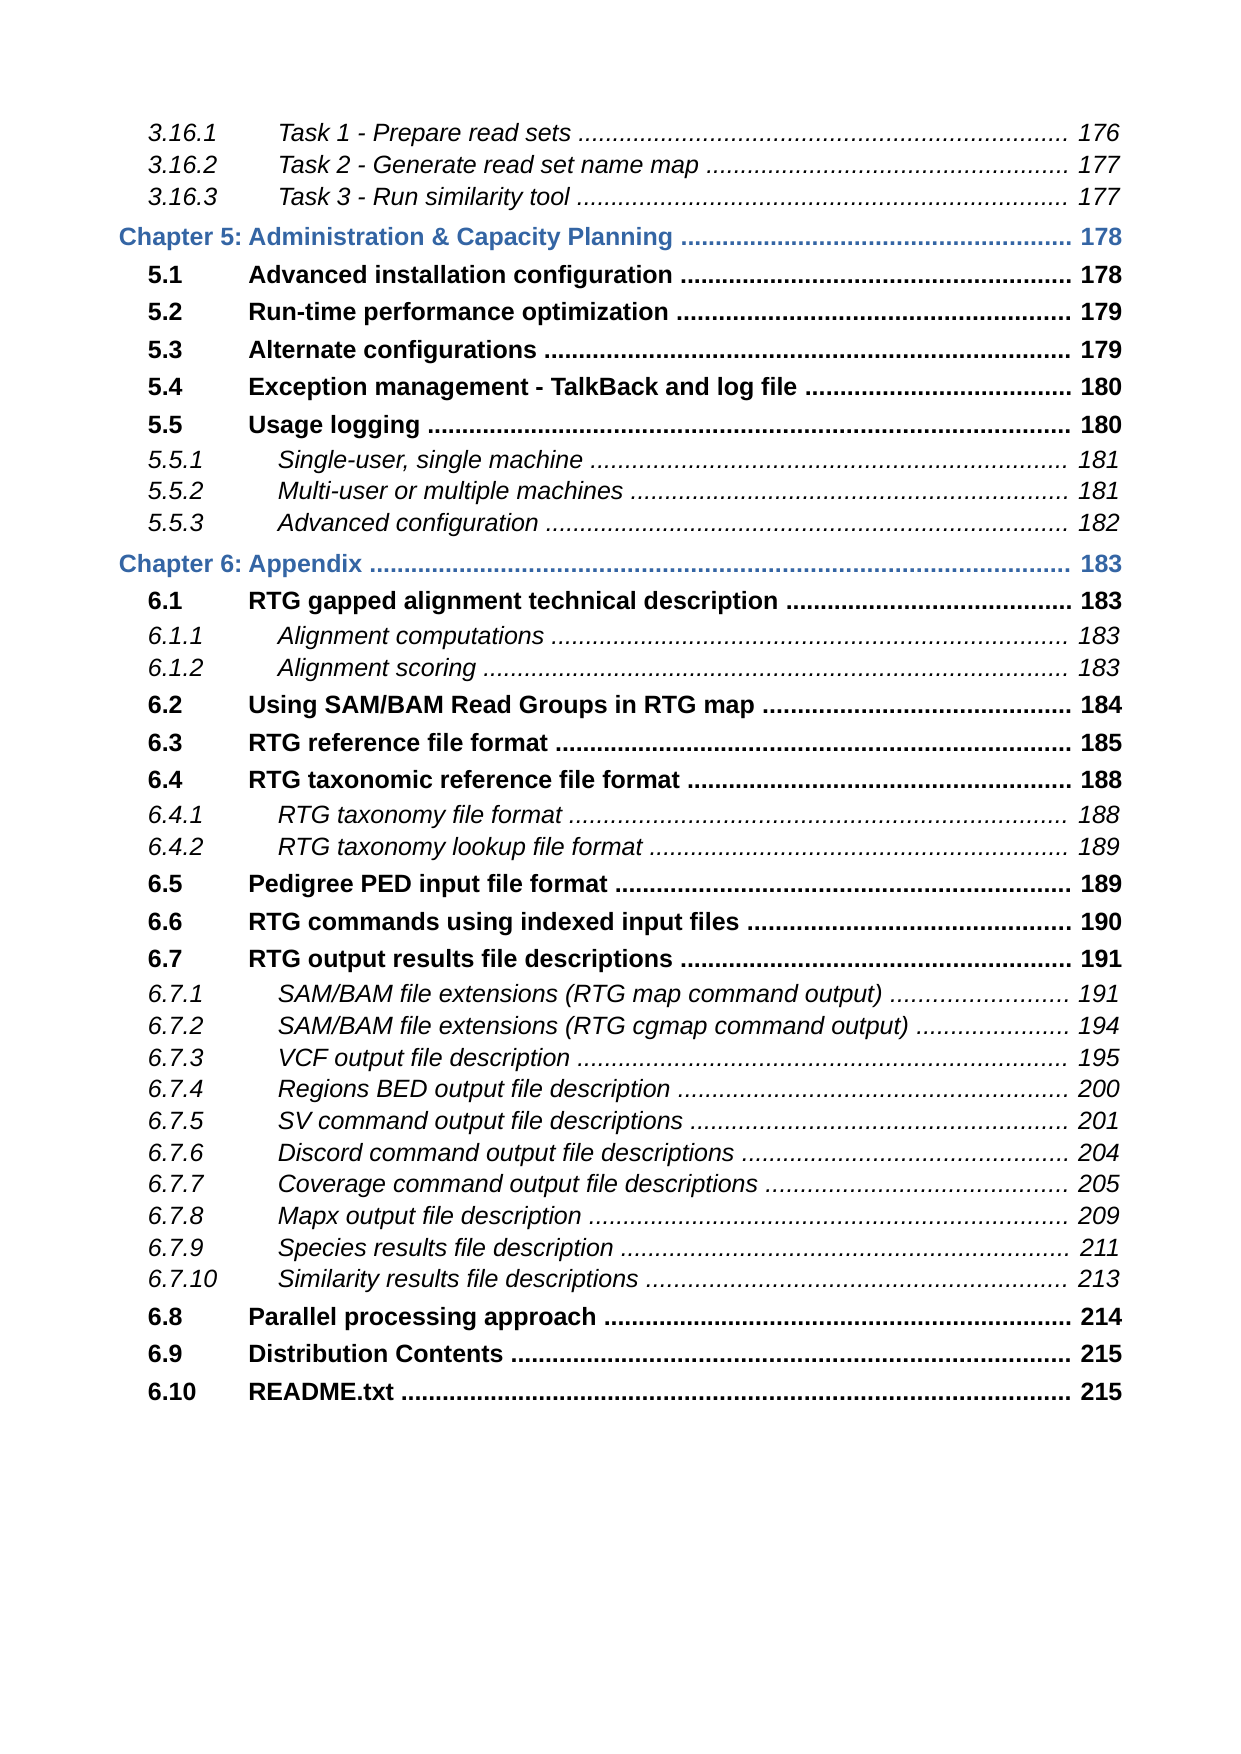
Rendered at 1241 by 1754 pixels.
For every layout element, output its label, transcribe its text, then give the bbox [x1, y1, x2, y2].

text 6.6 RTG commands using indexed input files 190 [148, 907, 1122, 936]
text 6.4.1 RTG taxonomy file format 188 [148, 800, 1122, 829]
text 6.1 RTG gapped alignment technical description 183 [148, 586, 1122, 615]
text 5.5 Usage logging 180 [148, 410, 1122, 439]
text 3.16.1 Task 1 - Prepare read sets 176 [148, 118, 1122, 147]
text 6.5 Pedigree PED input file format 189 [148, 869, 1122, 898]
text 6.8 Parallel processing approach 214 [148, 1302, 1122, 1331]
text 3.16.2 Task 2 - Generate read set name map 177 [148, 150, 1122, 178]
text 6.1.2 Alignment scoring 183 [148, 652, 1122, 681]
text 6.7.8 Mapx output file description 209 [148, 1201, 1122, 1229]
text 6.7.1 SAM/BAM file extensions (RTG map command output) 191 [148, 979, 1122, 1008]
text Chapter 5: Administration & Capacity Planning 178 [119, 222, 1122, 251]
text 6.9 Distribution Contents 215 [148, 1339, 1122, 1368]
text 6.10 README.txt 215 [148, 1377, 1122, 1406]
text 6.3 RTG reference file format 185 [148, 728, 1122, 756]
text 6.1.1 Alignment computations 183 [148, 621, 1122, 649]
text 5.5.1 Single-user, single machine 181 [148, 445, 1122, 473]
text 5.4 Exception management - TalkBack and log file 180 [148, 372, 1122, 401]
text 5.1 Advanced installation configuration 178 [148, 259, 1122, 288]
text 6.2 Using SAM/BAM Read Groups in RTG map 184 [148, 690, 1122, 719]
text 6.7.10 Similarity results file descriptions 213 [148, 1264, 1122, 1293]
text 6.7.7 Coverage command output file descriptions 205 [148, 1169, 1122, 1198]
text 6.7.4 Regions BED output file description 200 [148, 1074, 1122, 1103]
text 5.3 Alternate configurations 179 [148, 335, 1122, 363]
text 6.7.5 SV command output file descriptions 201 [148, 1106, 1122, 1134]
text 6.4 RTG taxonomic reference file format 188 [148, 765, 1122, 794]
text 5.5.3 Advanced configuration 182 [148, 508, 1122, 537]
text 3.16.3 Task 3 - Run similarity tool 177 [148, 181, 1122, 210]
text Chapter 6: Appendix 183 [119, 548, 1122, 577]
text 6.7.3 VCF output file description 195 [148, 1042, 1122, 1071]
text 6.4.2 RTG taxonomy lookup file format 189 [148, 832, 1122, 860]
text 6.7.2 SAM/BAM file extensions (RTG cgmap command output) 194 [148, 1011, 1122, 1039]
text 6.7.9 Species results file description 211 [148, 1232, 1122, 1261]
text 5.5.2 Multi-user or multiple machines 181 [148, 476, 1122, 505]
text 6.7.6 Discord command output file descriptions 204 [148, 1137, 1122, 1166]
text 6.7 RTG output results file descriptions 191 [148, 944, 1122, 973]
text 5.2 Run-time performance optimization 179 [148, 297, 1122, 326]
